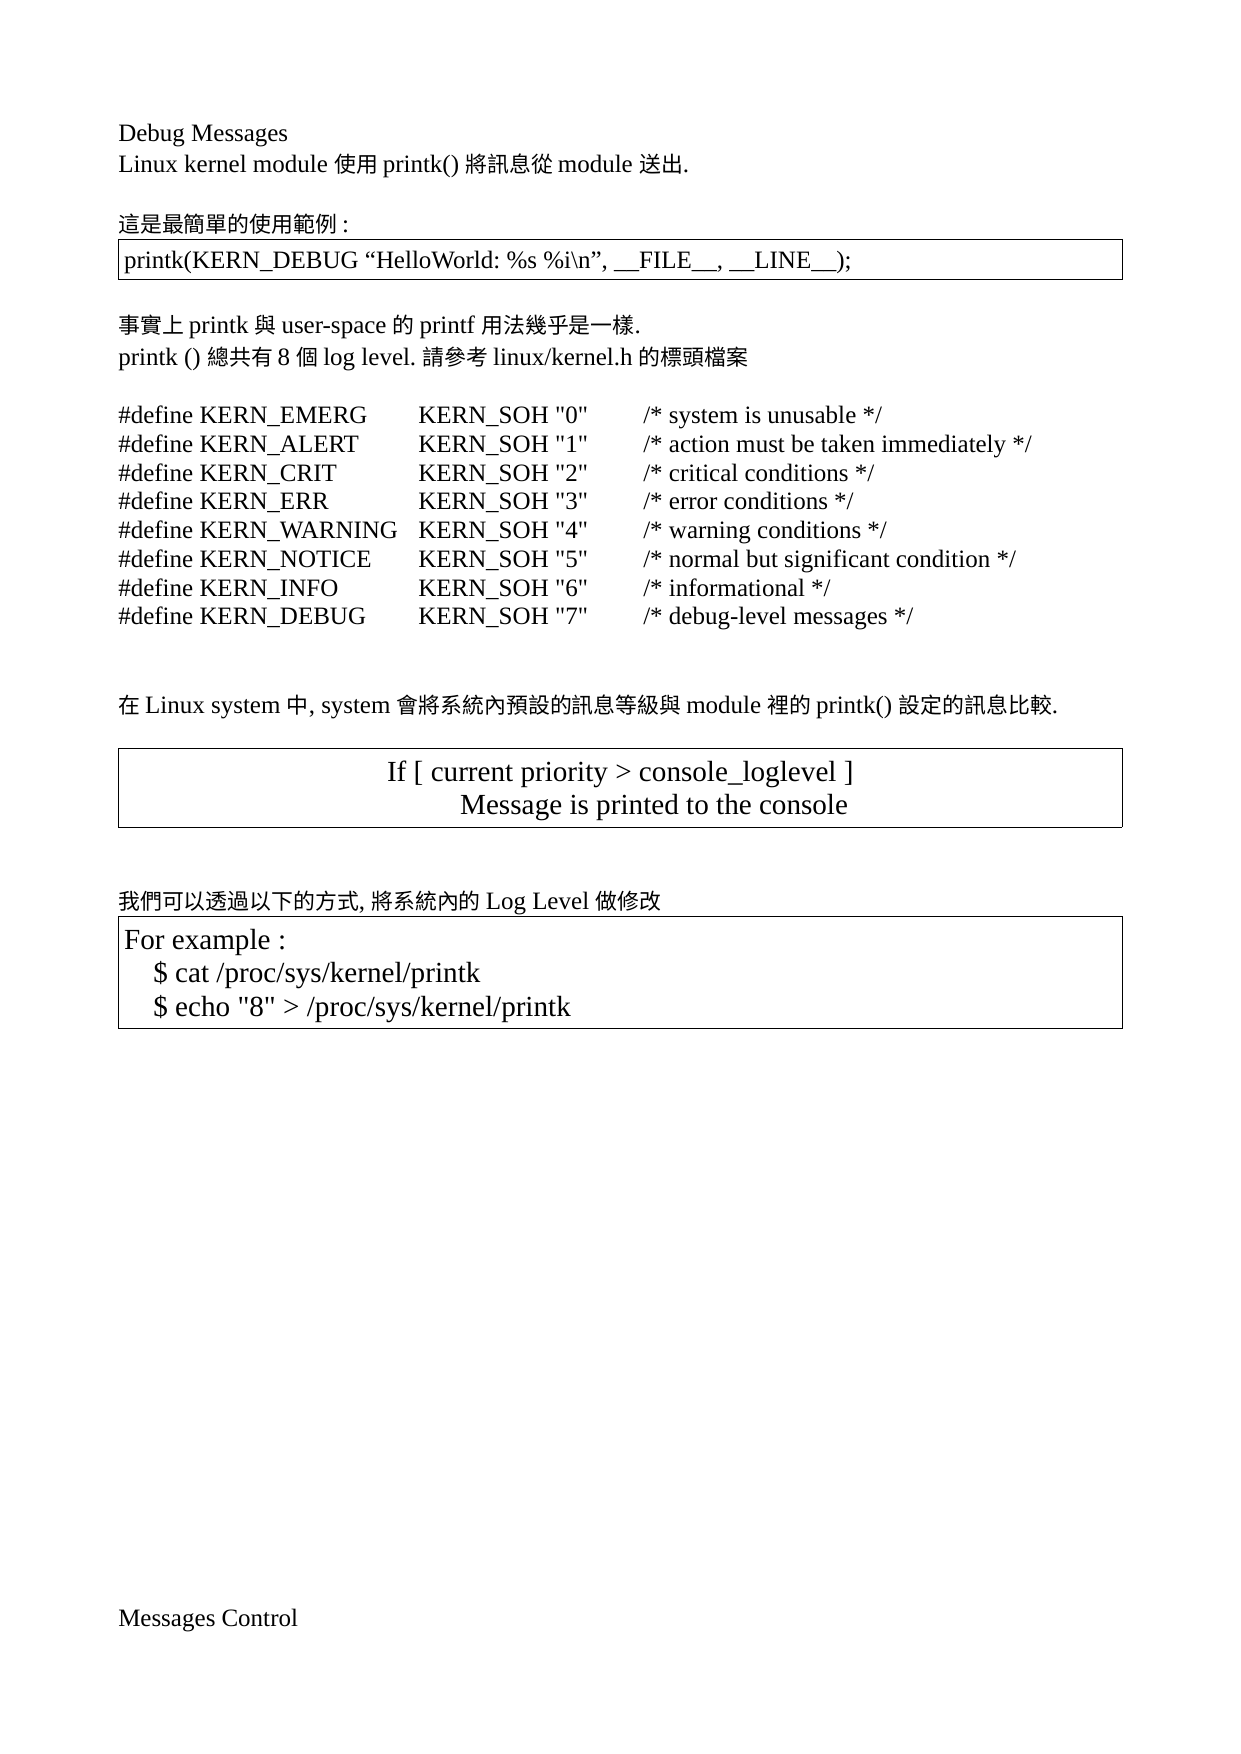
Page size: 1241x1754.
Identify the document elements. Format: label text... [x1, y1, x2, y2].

text #define KERN_EMERG KERN_SOH "0" /* system is unusable */ [118, 400, 1122, 429]
text printk () 總共有 8 個 log level. 請參考 linux/kernel.h 的標頭檔案 [118, 340, 1122, 371]
text #define KERN_DEBUG KERN_SOH "7" /* debug-level messages */ [118, 601, 1122, 630]
text #define KERN_INFO KERN_SOH "6" /* informational */ [118, 573, 1122, 601]
text 這是最簡單的使用範例 : [118, 207, 1122, 239]
text Linux kernel module 使用 printk() 將訊息從 module 送出. [118, 147, 1122, 178]
text #define KERN_NOTICE KERN_SOH "5" /* normal but significant condition */ [118, 544, 1122, 573]
text 事實上 printk 與 user-space 的 printf 用法幾乎是一樣. [118, 308, 1122, 340]
text Messages Control [118, 1603, 1122, 1632]
table_header For example : $ cat /proc/sys/kernel/printk $ echo "8" > /proc/sys/kernel/printk [119, 917, 1122, 1028]
text 在 Linux system 中, system 會將系統內預設的訊息等級與 module 裡的 printk() 設定的訊息比較. [118, 688, 1122, 719]
text #define KERN_ERR KERN_SOH "3" /* error conditions */ [118, 486, 1122, 515]
text #define KERN_CRIT KERN_SOH "2" /* critical conditions */ [118, 458, 1122, 486]
text #define KERN_ALERT KERN_SOH "1" /* action must be taken immediately */ [118, 429, 1122, 458]
text Debug Messages [118, 118, 1122, 147]
text 我們可以透過以下的方式, 將系統內的 Log Level 做修改 [118, 884, 1122, 916]
text #define KERN_WARNING KERN_SOH "4" /* warning conditions */ [118, 515, 1122, 544]
table_header printk(KERN_DEBUG “HelloWorld: %s %i\n”, __FILE__, __LINE__); [119, 240, 1122, 279]
table_header If [ current priority > console_loglevel ] Message is printed to the console [119, 749, 1122, 827]
